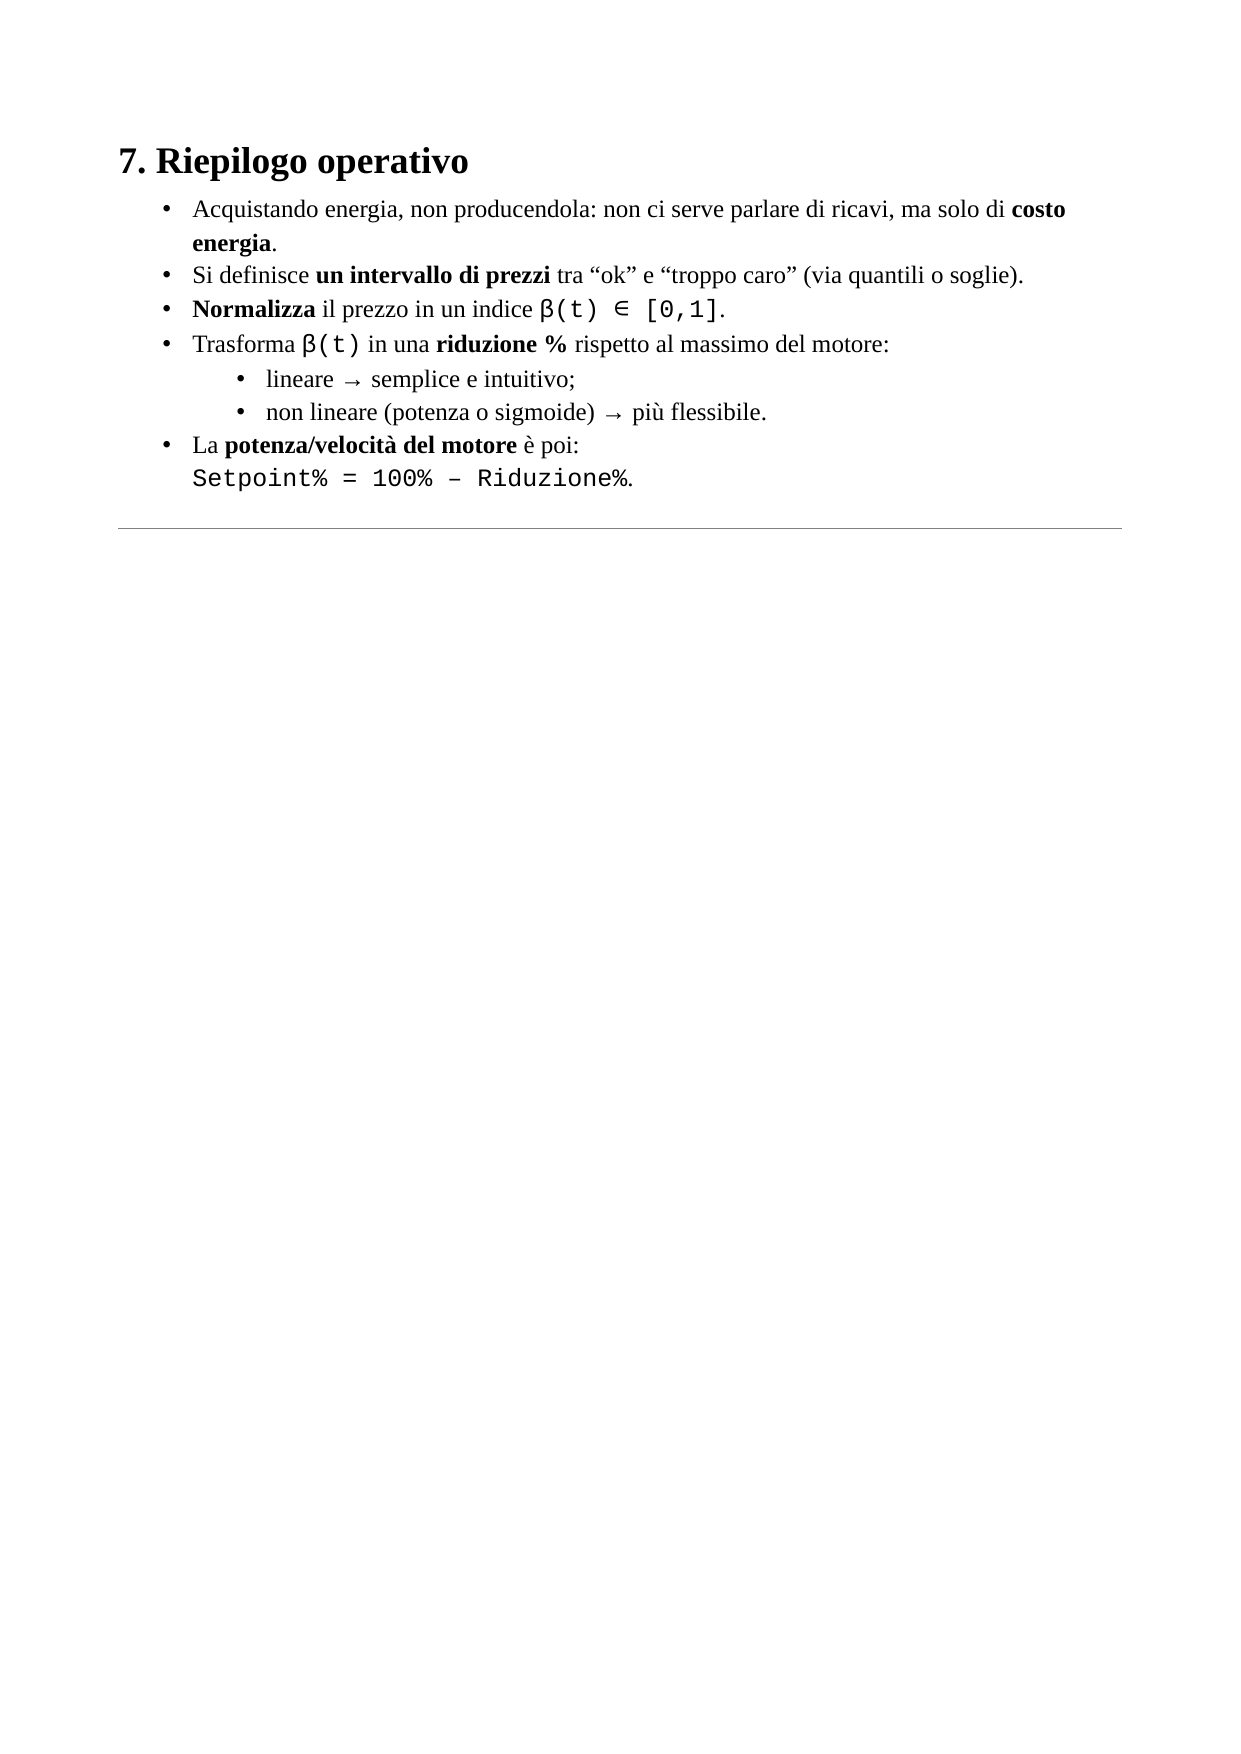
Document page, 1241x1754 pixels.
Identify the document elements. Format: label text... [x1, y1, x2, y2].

list lineare → semplice e intuitivo; [236, 364, 1122, 393]
list Si definisce un intervallo di prezzi tra “ok” e “troppo caro” (via quantili o soglie). [162, 261, 1122, 289]
subtitle 7. Riepilogo operativo [118, 139, 1122, 182]
list La potenza/velocità del motore è poi: Setpoint% = 100% – Riduzione%. [162, 431, 1122, 494]
list non lineare (potenza o sigmoide) → più flessibile. [236, 397, 1122, 426]
list Acquistando energia, non producendola: non ci serve parlare di ricavi, ma solo di costo energia. [162, 194, 1122, 256]
list Normalizza il prezzo in un indice β(t) ∈ [0,1]. [162, 294, 1122, 324]
list Trasforma β(t) in una riduzione % rispetto al massimo del motore: [162, 329, 1122, 360]
